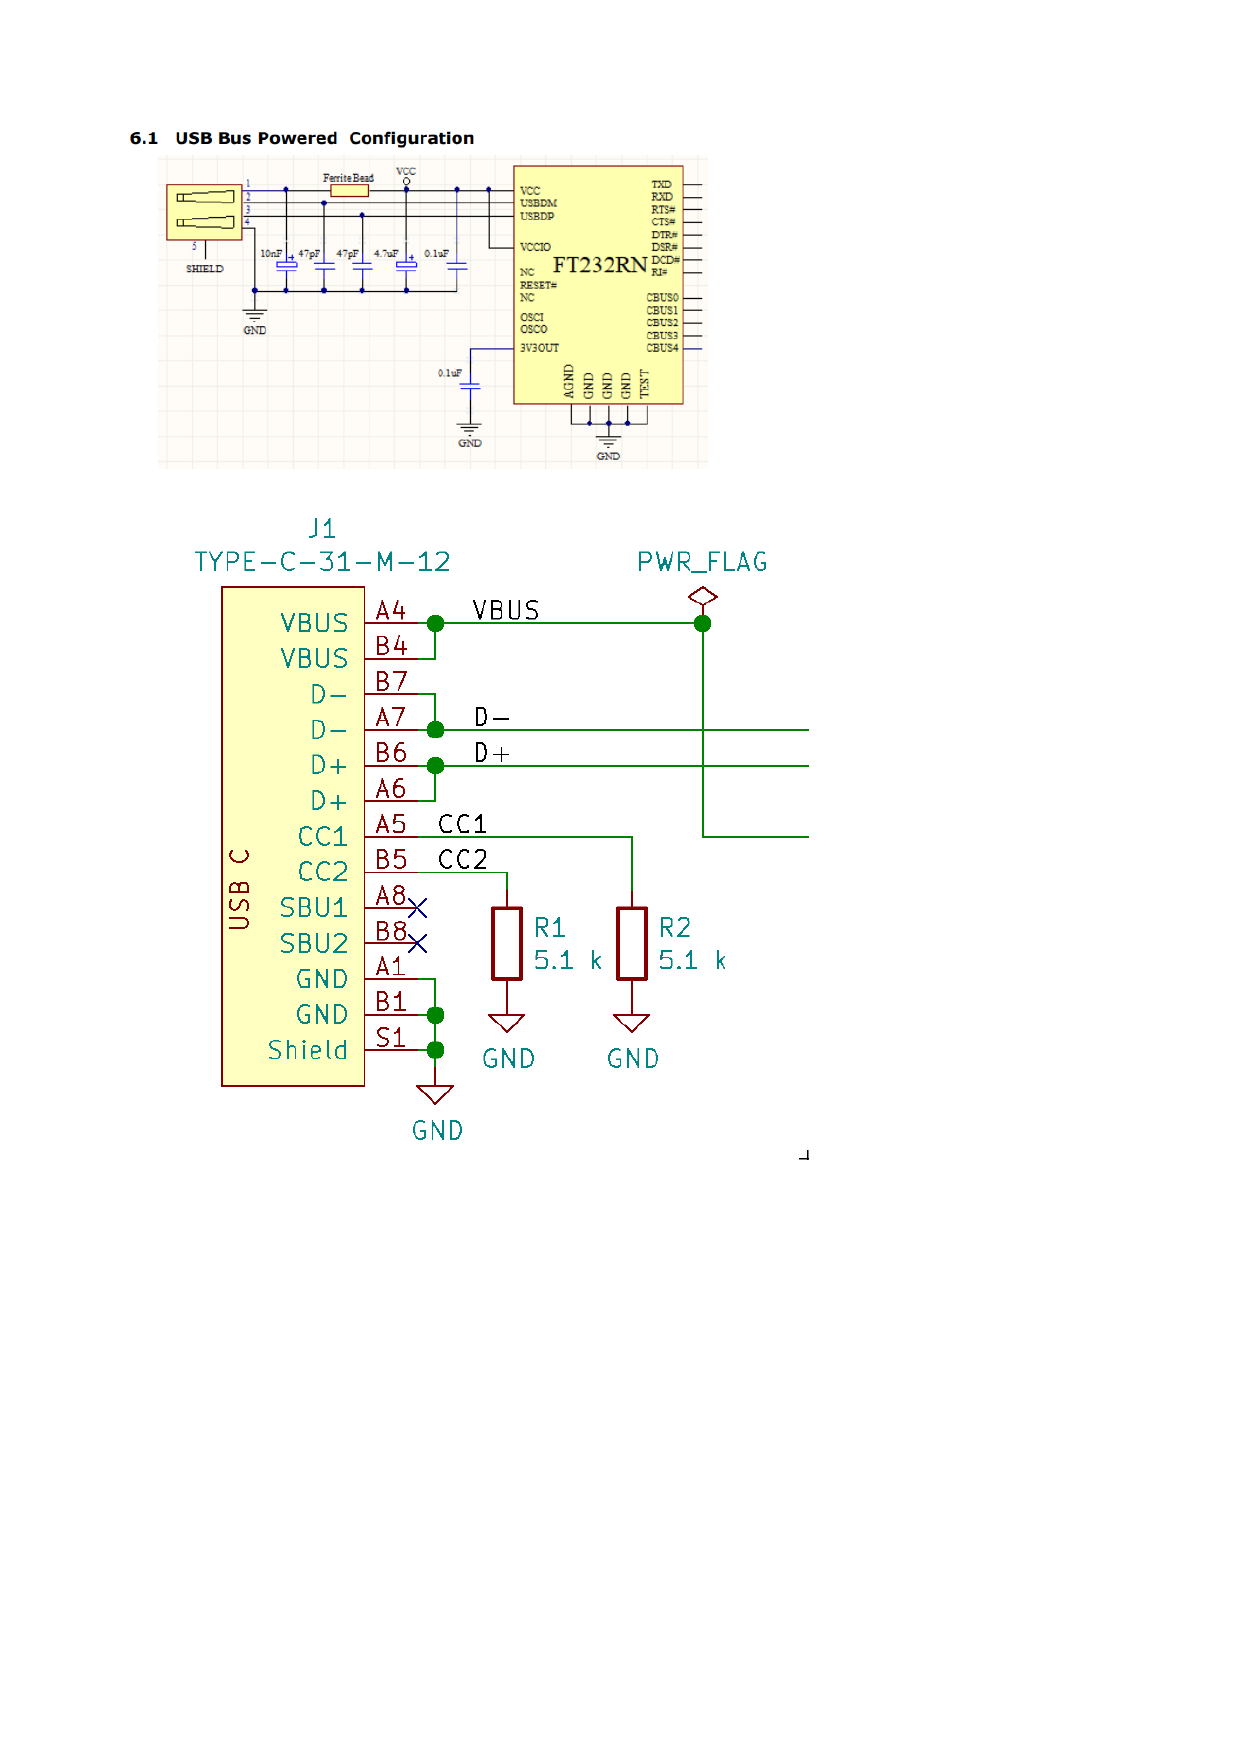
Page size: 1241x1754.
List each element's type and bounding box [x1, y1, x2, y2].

picture [159, 484, 809, 1160]
picture [126, 118, 735, 475]
